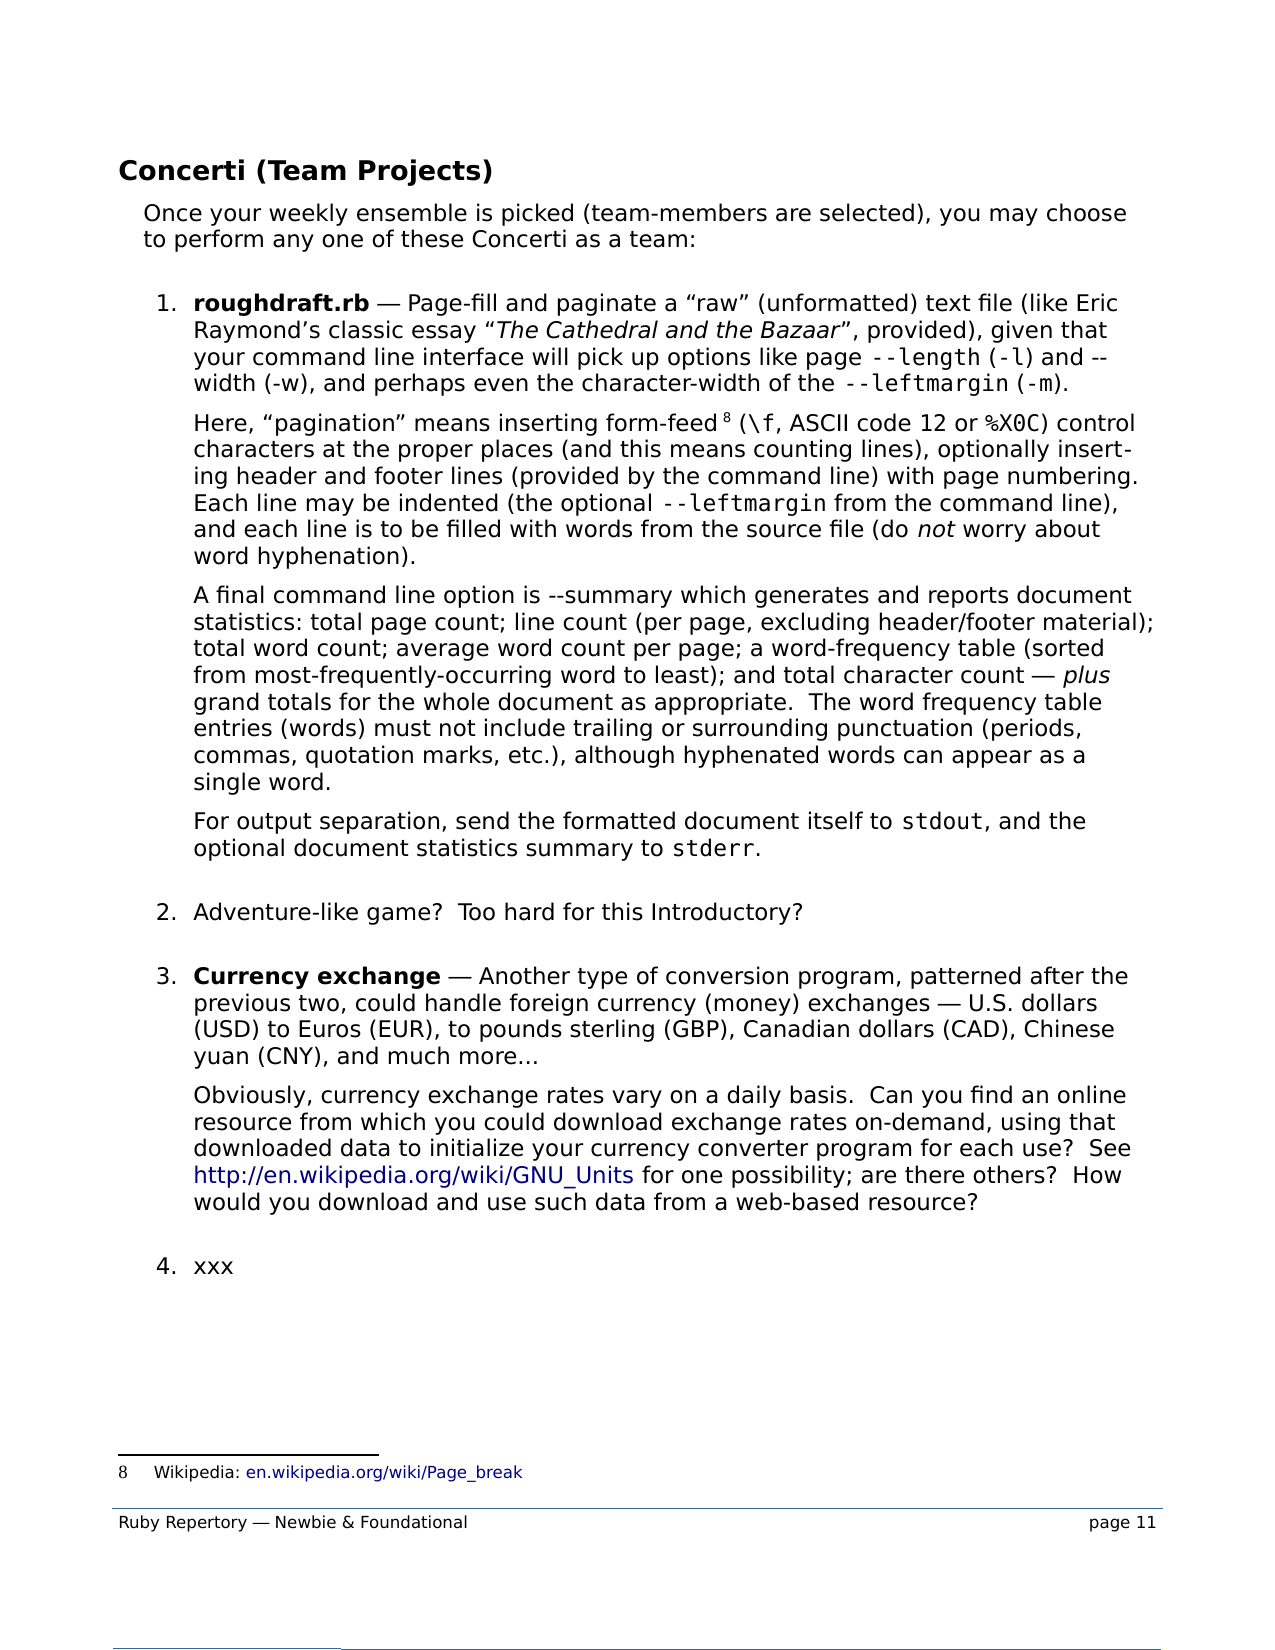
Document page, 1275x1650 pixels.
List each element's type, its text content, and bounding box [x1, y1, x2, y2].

text A final command line option is --summary which generates and reports document statistics: total page count; line count (per page, excluding header/footer material); total word count; average word count per page; a word-frequency table (sorted from most-frequently-occurring word to least); and total character count ― plus grand totals for the whole document as appropriate. The word frequency table entries (words) must not include trailing or surrounding punctuation (periods, commas, quotation marks, etc.), although hyphenated words can appear as a single word. [193, 582, 1157, 796]
list Adventure-like game? Too hard for this Introductory? [156, 899, 1157, 926]
list xxx [156, 1253, 1157, 1280]
list roughdraft.rb ― Page-fill and paginate a “raw” (unformatted) text file (like Eric Raymond’s classic essay “The Cathedral and the Bazaar”, provided), given that your command line interface will pick up options like page --length (-l) and --width (-w), and perhaps even the character-width of the --leftmargin (-m). [156, 291, 1157, 397]
text Concerti (Team Projects) [118, 156, 1157, 187]
text Here, “pagination” means inserting form-feed (\f, ASCII code 12 or %X0C) control characters at the proper places (and this means counting lines), optionally insert­ing header and footer lines (provided by the command line) with page numbering. Each line may be indented (the optional --leftmargin from the command line), and each line is to be filled with words from the source file (do not worry about word hyphenation). [193, 410, 1157, 570]
text Once your weekly ensemble is picked (team-members are selected), you may choose to perform any one of these Concerti as a team: [143, 200, 1157, 253]
list Currency exchange ― Another type of conversion program, patterned after the previous two, could handle foreign currency (money) exchanges ― U.S. dollars (USD) to Euros (EUR), to pounds sterling (GBP), Canadian dollars (CAD), Chinese yuan (CNY), and much more... [156, 963, 1157, 1070]
text Wikipedia: en.wikipedia.org/wiki/Page_break [118, 1461, 1157, 1483]
text For output separation, send the formatted document itself to stdout, and the optional document statistics summary to stderr. [193, 808, 1157, 861]
text Obviously, currency exchange rates vary on a daily basis. Can you find an online resource from which you could download exchange rates on-demand, using that downloaded data to initialize your currency converter program for each use? See http://en.wikipedia.org/wiki/GNU_Units for one possibility; are there others? How would you download and use such data from a web-based resource? [193, 1082, 1157, 1216]
